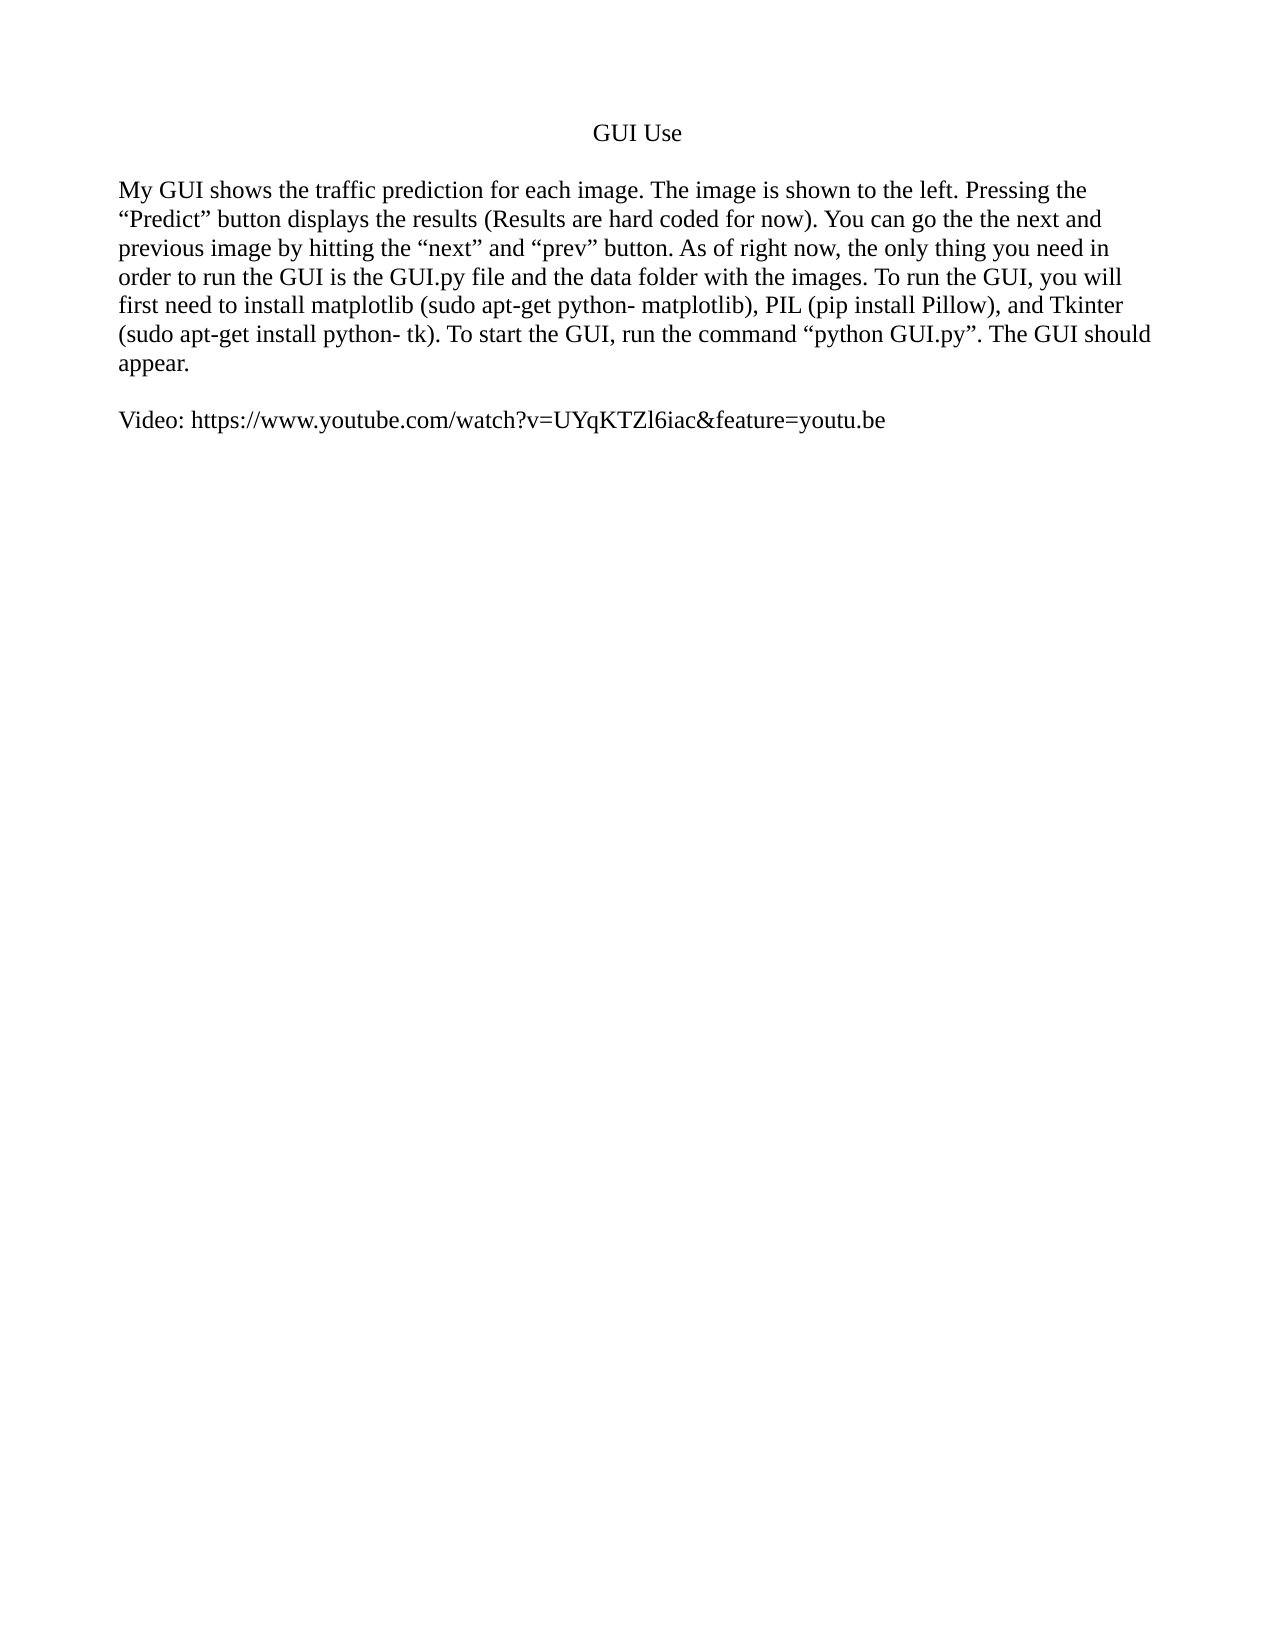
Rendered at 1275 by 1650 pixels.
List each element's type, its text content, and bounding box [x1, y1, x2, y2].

text Video: https://www.youtube.com/watch?v=UYqKTZl6iac&feature=youtu.be [118, 406, 1157, 434]
text My GUI shows the traffic prediction for each image. The image is shown to the left. Pressing the “Predict” button displays the results (Results are hard coded for now). You can go the the next and previous image by hitting the “next” and “prev” button. As of right now, the only thing you need in order to run the GUI is the GUI.py file and the data folder with the images. To run the GUI, you will first need to install matplotlib (sudo apt-get python- matplotlib), PIL (pip install Pillow), and Tkinter (sudo apt-get install python- tk). To start the GUI, run the command “python GUI.py”. The GUI should appear. [118, 176, 1157, 377]
text GUI Use [118, 118, 1157, 147]
